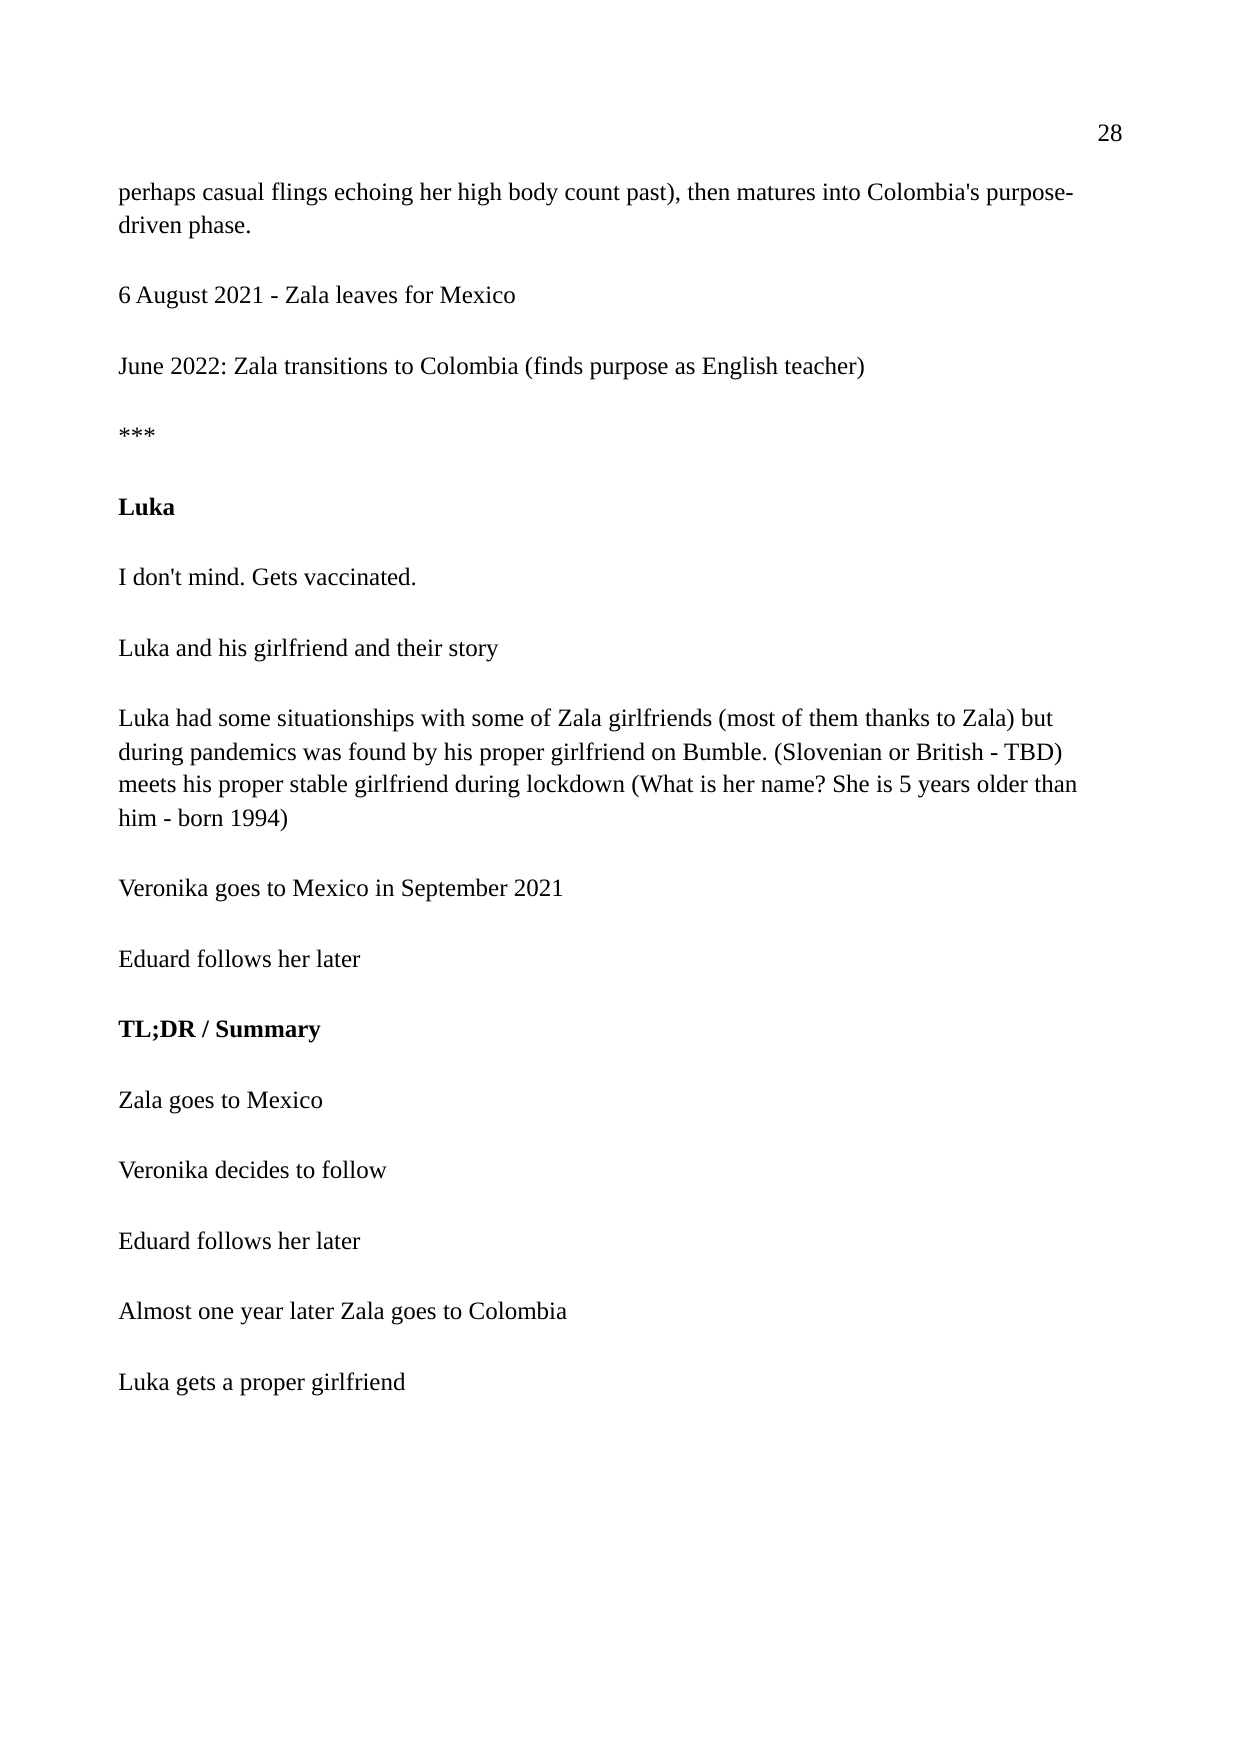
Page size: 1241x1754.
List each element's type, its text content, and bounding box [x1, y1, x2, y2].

text *** [118, 421, 1122, 450]
text Luka gets a proper girlfriend [118, 1367, 1122, 1396]
text Eduard follows her later [118, 1226, 1122, 1254]
text Veronika decides to follow [118, 1155, 1122, 1184]
text Veronika goes to Mexico in September 2021 [118, 873, 1122, 902]
text June 2022: Zala transitions to Colombia (finds purpose as English teacher) [118, 351, 1122, 380]
text Almost one year later Zala goes to Colombia [118, 1296, 1122, 1325]
text Zala goes to Mexico [118, 1085, 1122, 1113]
text Luka [118, 492, 1122, 521]
text I don't mind. Gets vaccinated. [118, 562, 1122, 591]
text Eduard follows her later [118, 944, 1122, 972]
text Luka and his girlfriend and their story [118, 633, 1122, 662]
text perhaps casual flings echoing her high body count past), then matures into Colombia's purpose-driven phase. [118, 177, 1122, 239]
text Luka had some situationships with some of Zala girlfriends (most of them thanks to Zala) but during pandemics was found by his proper girlfriend on Bumble. (Slovenian or British - TBD) meets his proper stable girlfriend during lockdown (What is her name? She is 5 years older than him - born 1994) [118, 703, 1122, 831]
text TL;DR / Summary [118, 1014, 1122, 1043]
text 6 August 2021 - Zala leaves for Mexico [118, 280, 1122, 309]
